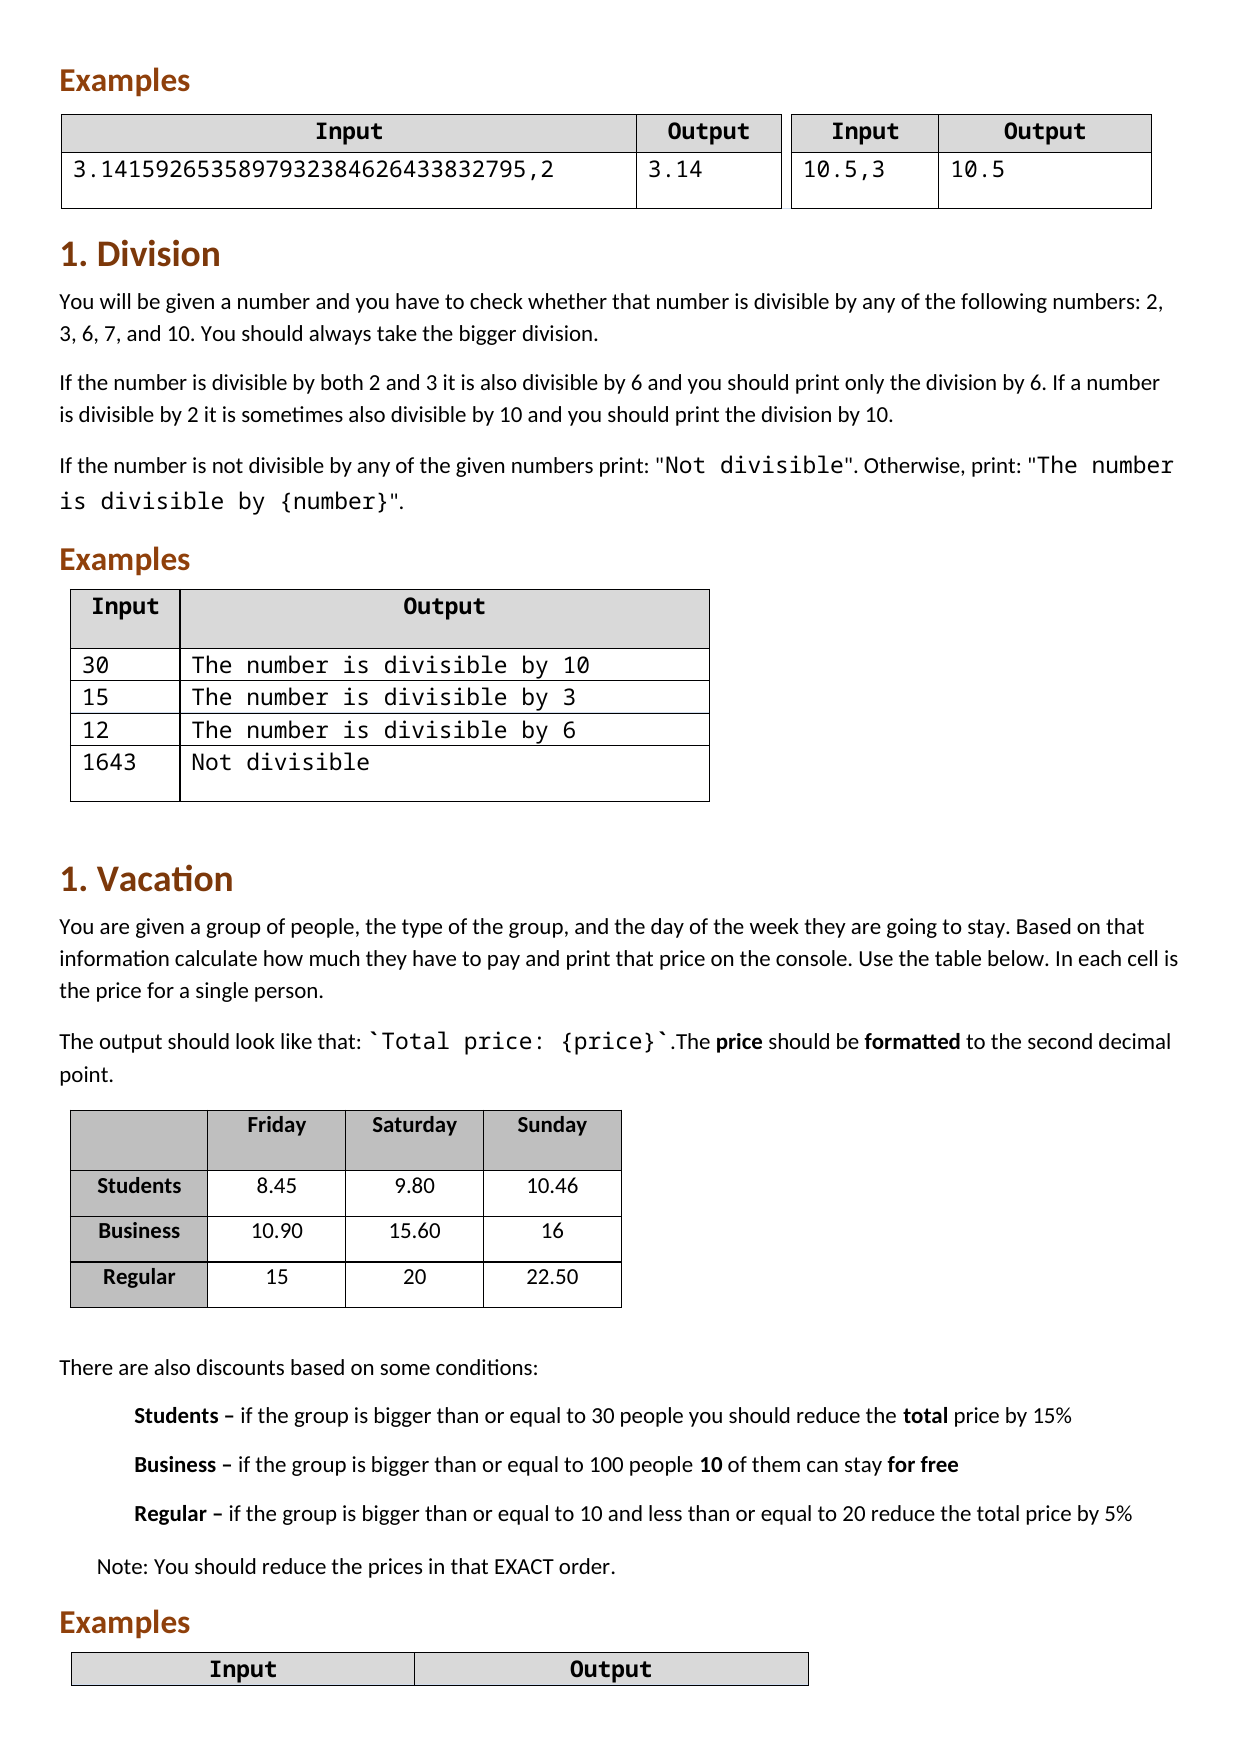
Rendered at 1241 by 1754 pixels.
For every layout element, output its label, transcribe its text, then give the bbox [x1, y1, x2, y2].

table_cell 3.14 [637, 153, 781, 208]
table_cell Business [71, 1217, 207, 1261]
table_header [782, 114, 791, 152]
table_header Input [62, 115, 636, 152]
text Note: You should reduce the prices in that EXACT order. [97, 1552, 1181, 1580]
table_cell Students [71, 1171, 207, 1216]
table_header Input [71, 590, 179, 648]
list Students – if the group is bigger than or equal to 30 people you should reduce the total price by 15% [97, 1402, 1181, 1430]
subtitle Examples [59, 538, 1181, 578]
table_header Sunday [484, 1111, 621, 1170]
list Business – if the group is bigger than or equal to 100 people 10 of them can stay for free [97, 1451, 1181, 1478]
table_cell 8.45 [208, 1171, 345, 1216]
table_cell Regular [71, 1263, 207, 1307]
table_cell The number is divisible by 6 [181, 714, 709, 745]
table_header Input [72, 1653, 414, 1684]
table_cell 15 [71, 681, 179, 712]
subtitle Division [59, 230, 1181, 276]
table_cell Not divisible [181, 746, 709, 801]
table_cell 12 [71, 714, 179, 745]
table_cell 1643 [71, 746, 179, 801]
table_header Input [792, 115, 938, 152]
text If the number is divisible by both 2 and 3 it is also divisible by 6 and you should print only the division by 6. If a number is divisible by 2 it is sometimes also divisible by 10 and you should print the division by 10. [59, 368, 1181, 428]
table_cell 30 [71, 649, 179, 680]
table_header Output [637, 115, 781, 152]
table_cell 10.46 [484, 1171, 621, 1216]
table_cell [782, 152, 791, 208]
table_cell 10.5 [939, 153, 1151, 208]
table_cell 15.60 [346, 1217, 483, 1261]
list Regular – if the group is bigger than or equal to 10 and less than or equal to 20 reduce the total price by 5% [97, 1499, 1181, 1527]
table_header Output [939, 115, 1151, 152]
text If the number is not divisible by any of the given numbers print: "Not divisible". Otherwise, print: "The number is divisible by {number}". [59, 449, 1181, 516]
table_header [71, 1111, 207, 1170]
subtitle Vacation [59, 855, 1181, 901]
table_header Friday [208, 1111, 345, 1170]
table_header Saturday [346, 1111, 483, 1170]
text You will be given a number and you have to check whether that number is divisible by any of the following numbers: 2, 3, 6, 7, and 10. You should always take the bigger division. [59, 287, 1181, 347]
text There are also discounts based on some conditions: [59, 1353, 1181, 1381]
table_cell 16 [484, 1217, 621, 1261]
table_header Output [415, 1653, 808, 1684]
table_cell The number is divisible by 10 [181, 649, 709, 680]
table_cell 22.50 [484, 1263, 621, 1307]
table_cell 3.1415926535897932384626433832795,2 [62, 153, 636, 208]
table_cell 15 [208, 1263, 345, 1307]
table_cell 9.80 [346, 1171, 483, 1216]
text The output should look like that: `Total price: {price}`.The price should be formatted to the second decimal point. [59, 1025, 1181, 1089]
table_cell 10.5,3 [792, 153, 938, 208]
subtitle Examples [59, 1601, 1181, 1642]
text You are given a group of people, the type of the group, and the day of the week they are going to stay. Based on that information calculate how much they have to pay and print that price on the console. Use the table below. In each cell is the price for a single person. [59, 912, 1181, 1004]
table_cell 20 [346, 1263, 483, 1307]
subtitle Examples [59, 59, 1181, 100]
table_cell 10.90 [208, 1217, 345, 1261]
table_cell The number is divisible by 3 [181, 681, 709, 712]
table_header Output [181, 590, 709, 648]
